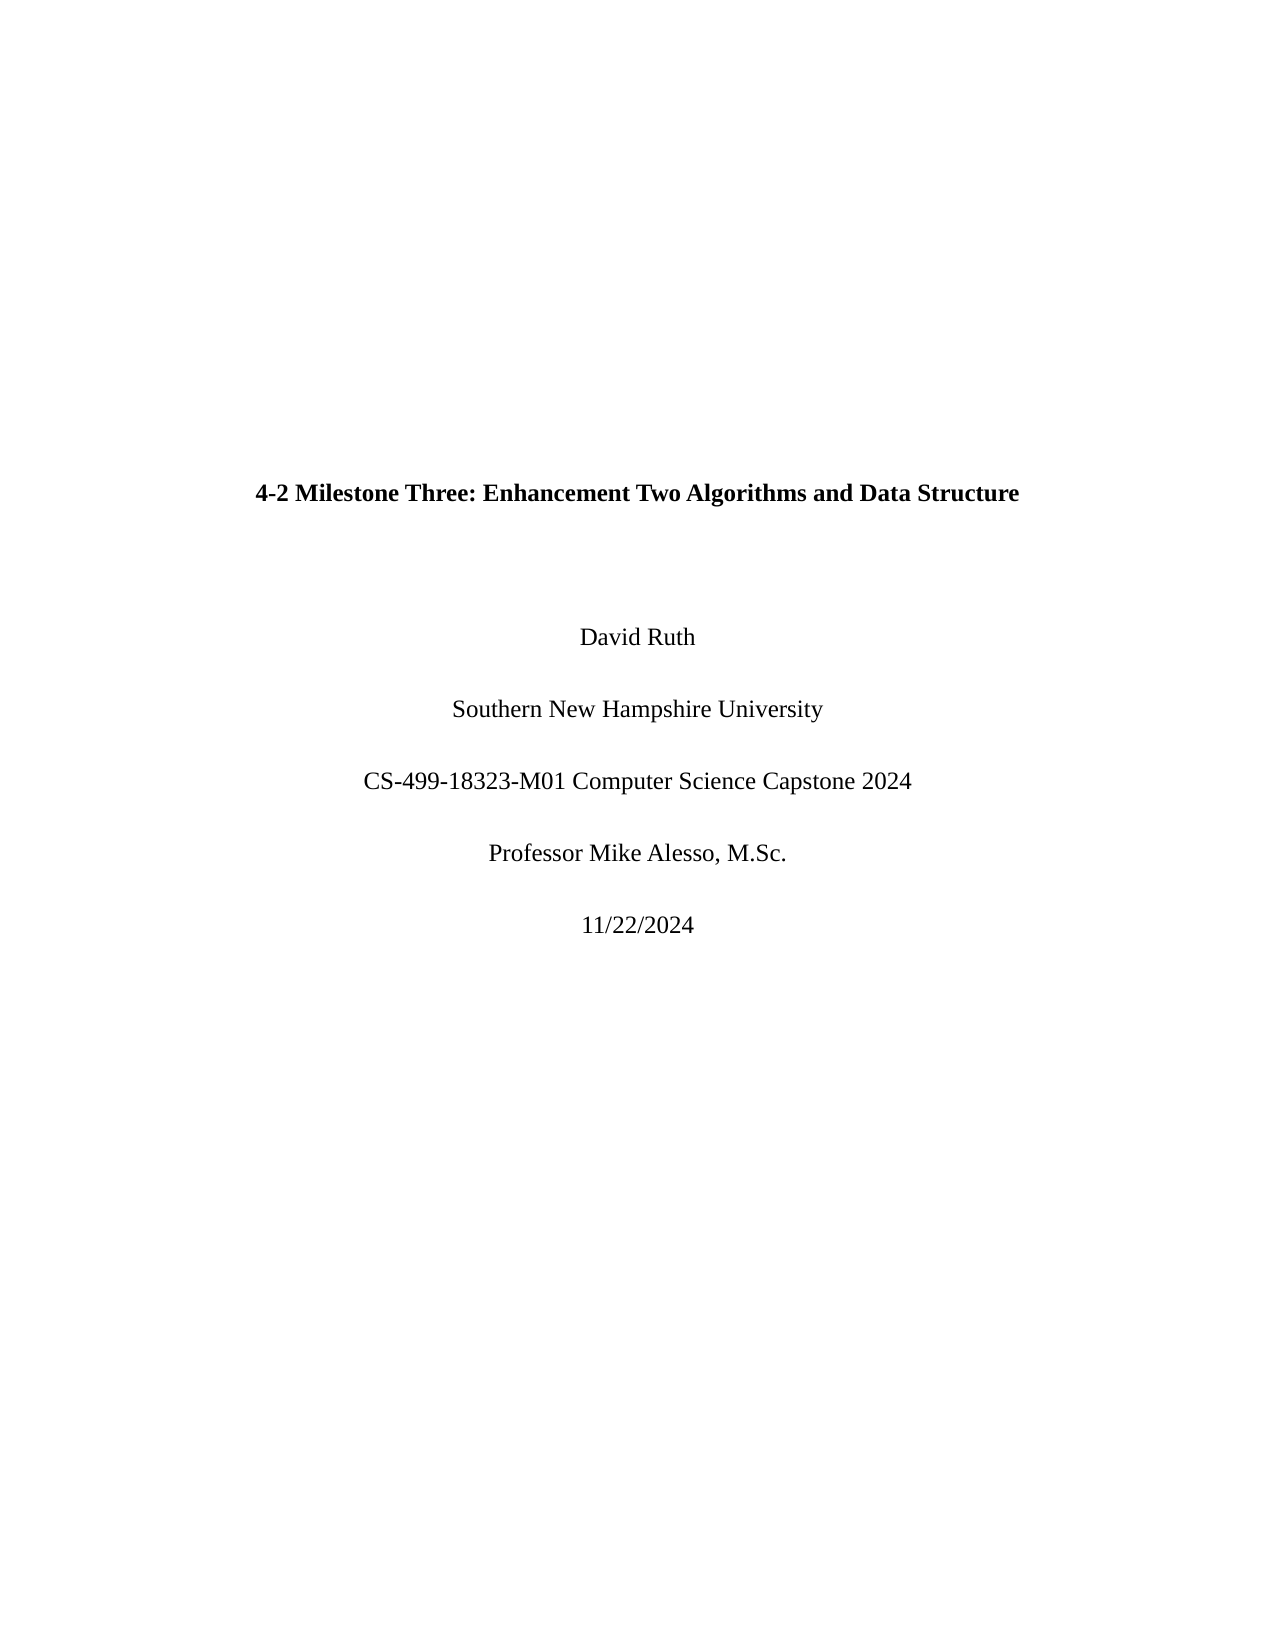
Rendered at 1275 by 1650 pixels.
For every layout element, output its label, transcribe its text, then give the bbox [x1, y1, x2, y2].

text Southern New Hampshire University [118, 694, 1157, 723]
text Professor Mike Alesso, M.Sc. [118, 838, 1157, 867]
text 4-2 Milestone Three: Enhancement Two Algorithms and Data Structure [118, 478, 1157, 506]
text David Ruth [118, 622, 1157, 651]
text CS-499-18323-M01 Computer Science Capstone 2024 [118, 766, 1157, 795]
text 11/22/2024 [118, 910, 1157, 939]
